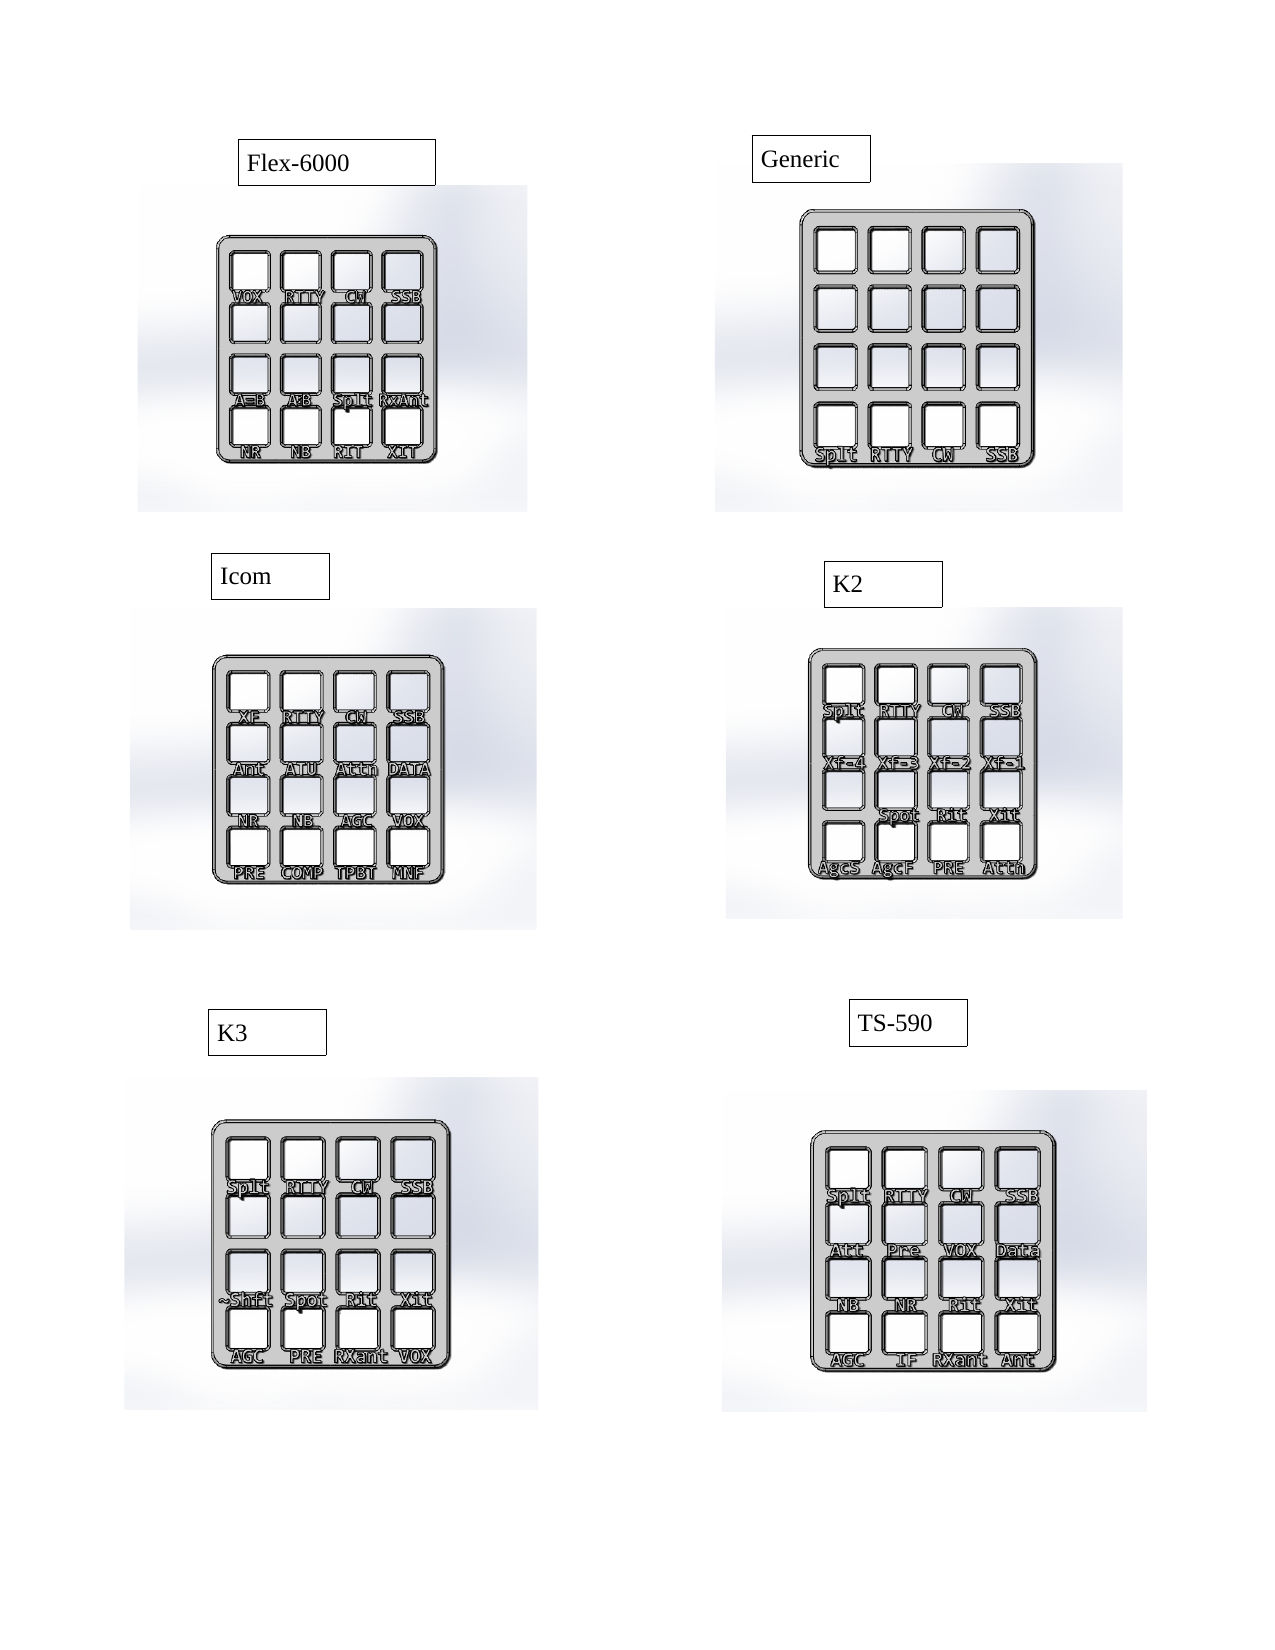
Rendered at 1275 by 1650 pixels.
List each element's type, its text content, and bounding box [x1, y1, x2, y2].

picture [124, 1077, 539, 1410]
picture [129, 608, 537, 930]
text Generic [761, 144, 861, 173]
text Icom [220, 561, 321, 590]
text TS-590 [857, 1008, 958, 1037]
text K3 [217, 1018, 317, 1046]
picture [714, 163, 1123, 512]
picture [137, 185, 528, 512]
text Flex-6000 [247, 148, 426, 176]
picture [725, 607, 1123, 919]
picture [721, 1090, 1147, 1412]
text K2 [832, 569, 933, 598]
